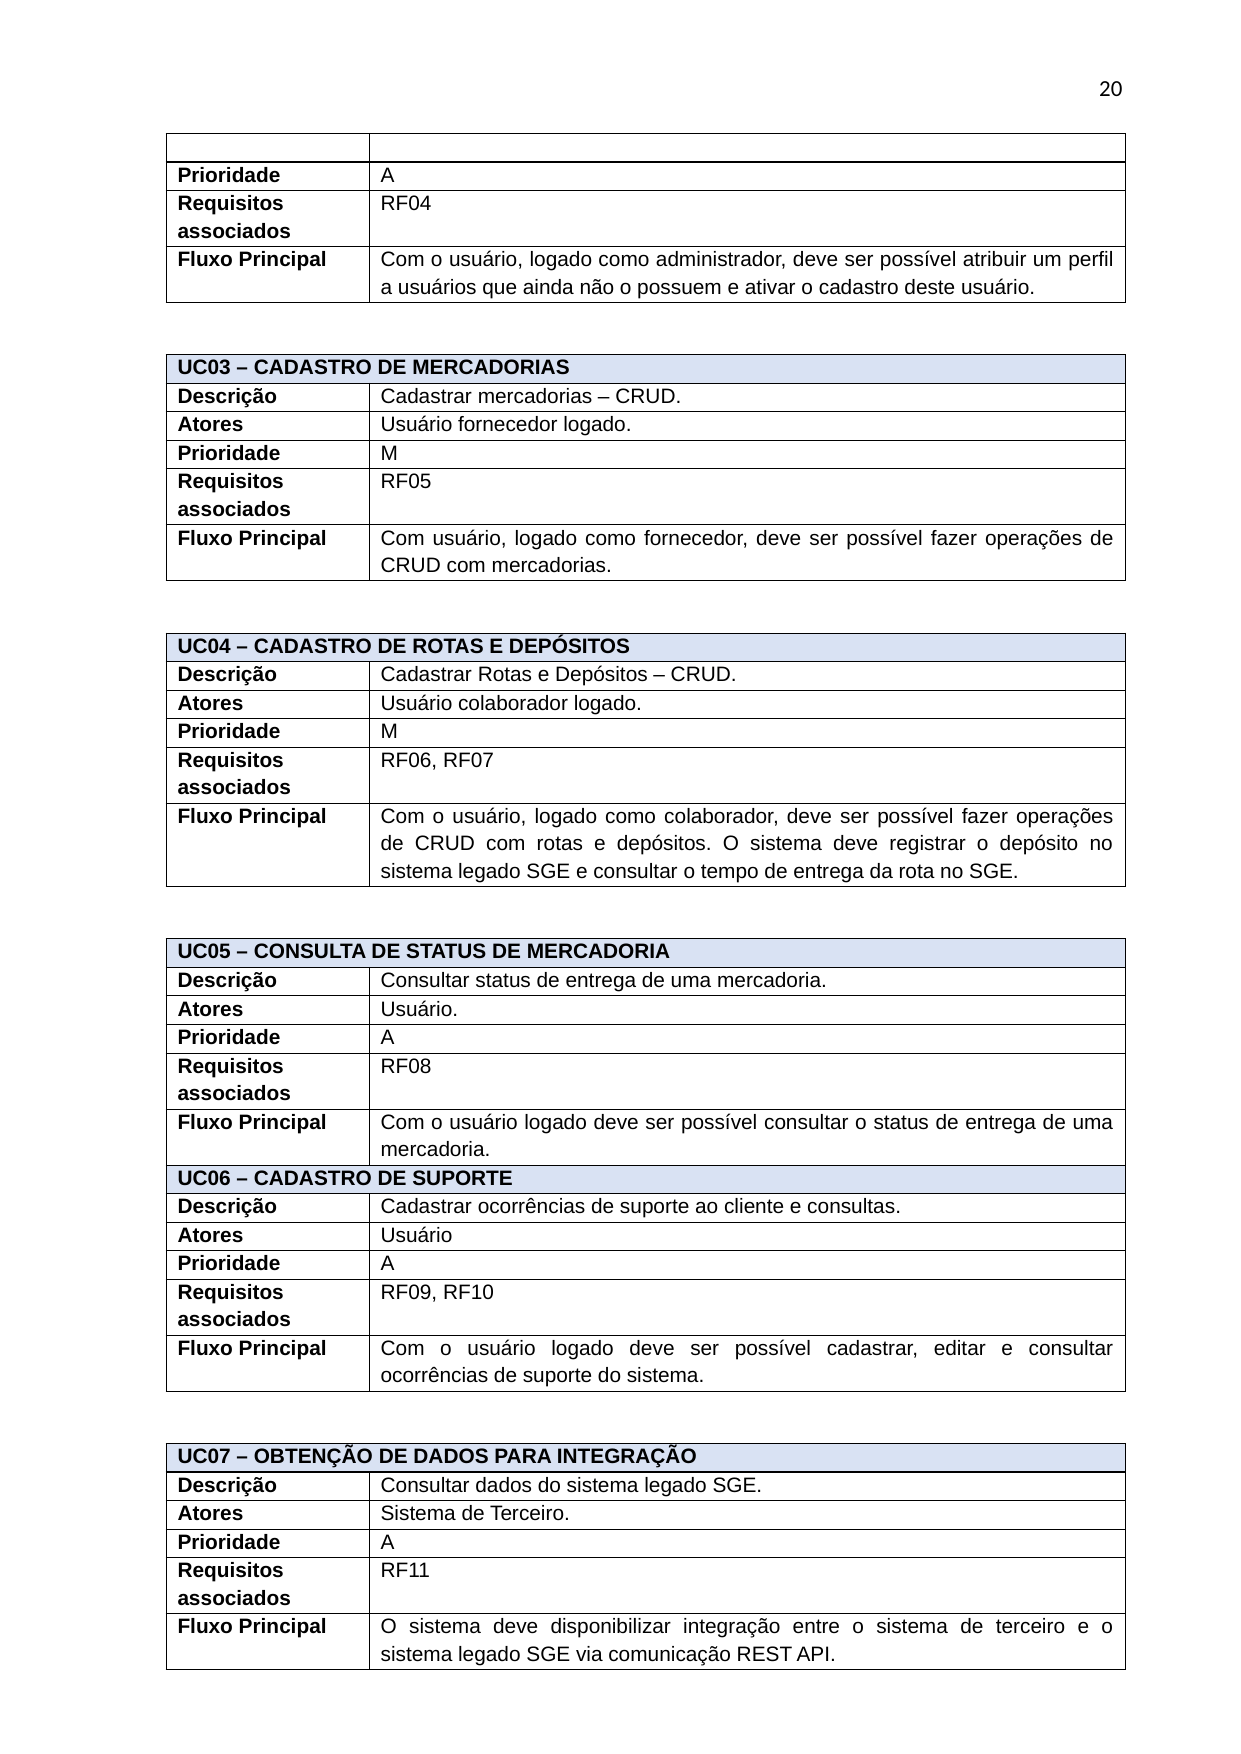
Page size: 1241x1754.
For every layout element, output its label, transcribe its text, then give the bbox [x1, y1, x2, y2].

table_cell Usuário. [370, 996, 1125, 1024]
table_cell RF08 [370, 1054, 1125, 1108]
table_cell Fluxo Principal [167, 1336, 369, 1391]
table_cell Consultar dados do sistema legado SGE. [370, 1473, 1125, 1500]
table_cell Fluxo Principal [167, 804, 369, 886]
table_cell Atores [167, 412, 369, 440]
table_cell Requisitos associados [167, 748, 369, 803]
table_cell Usuário fornecedor logado. [370, 412, 1125, 440]
table_cell RF06, RF07 [370, 748, 1125, 803]
table_cell Descrição [167, 1194, 369, 1222]
table_cell A [370, 1025, 1125, 1052]
table_cell Com o usuário logado deve ser possível cadastrar, editar e consultar ocorrências de suporte do sistema. [370, 1336, 1125, 1391]
table_header UC07 – OBTENÇÃO DE DADOS PARA INTEGRAÇÃO [167, 1444, 1125, 1471]
table_cell Usuário colaborador logado. [370, 691, 1125, 718]
table_cell Com o usuário logado deve ser possível consultar o status de entrega de uma mercadoria. [370, 1110, 1125, 1164]
table_cell Prioridade [167, 1025, 369, 1052]
table_cell Cadastrar ocorrências de suporte ao cliente e consultas. [370, 1194, 1125, 1222]
table_cell Requisitos associados [167, 1280, 369, 1335]
table_cell UC06 – CADASTRO DE SUPORTE [167, 1166, 1125, 1193]
table_cell Prioridade [167, 1251, 369, 1279]
table_cell A [370, 1530, 1125, 1557]
table_cell Requisitos associados [167, 1054, 369, 1108]
table_cell Com o usuário, logado como colaborador, deve ser possível fazer operações de CRUD com rotas e depósitos. O sistema deve registrar o depósito no sistema legado SGE e consultar o tempo de entrega da rota no SGE. [370, 804, 1125, 886]
table_cell Prioridade [167, 163, 369, 190]
table_cell [370, 134, 1125, 161]
table_cell Fluxo Principal [167, 1614, 369, 1669]
table_cell A [370, 163, 1125, 190]
table_header UC03 – CADASTRO DE MERCADORIAS [167, 355, 1125, 383]
table_cell Prioridade [167, 1530, 369, 1557]
table_cell Fluxo Principal [167, 1110, 369, 1164]
table_cell Atores [167, 1501, 369, 1528]
table_cell Usuário [370, 1223, 1125, 1250]
table_cell O sistema deve disponibilizar integração entre o sistema de terceiro e o sistema legado SGE via comunicação REST API. [370, 1614, 1125, 1669]
table_cell Atores [167, 996, 369, 1024]
table_cell Requisitos associados [167, 469, 369, 524]
table_cell Fluxo Principal [167, 525, 369, 580]
table_cell A [370, 1251, 1125, 1279]
table_cell RF11 [370, 1558, 1125, 1613]
table_cell Prioridade [167, 719, 369, 747]
table_cell M [370, 719, 1125, 747]
table_cell Cadastrar Rotas e Depósitos – CRUD. [370, 662, 1125, 689]
table_cell Atores [167, 1223, 369, 1250]
table_cell Fluxo Principal [167, 247, 369, 302]
table_cell RF04 [370, 191, 1125, 246]
table_cell Descrição [167, 1473, 369, 1500]
table_cell Requisitos associados [167, 191, 369, 246]
table_cell Descrição [167, 384, 369, 411]
table_cell Cadastrar mercadorias – CRUD. [370, 384, 1125, 411]
table_cell Atores [167, 691, 369, 718]
table_cell Com usuário, logado como fornecedor, deve ser possível fazer operações de CRUD com mercadorias. [370, 525, 1125, 580]
table_cell Prioridade [167, 441, 369, 468]
table_cell [167, 134, 369, 161]
table_cell Descrição [167, 662, 369, 689]
table_cell Requisitos associados [167, 1558, 369, 1613]
table_cell Sistema de Terceiro. [370, 1501, 1125, 1528]
table_cell RF09, RF10 [370, 1280, 1125, 1335]
table_cell RF05 [370, 469, 1125, 524]
table_cell Consultar status de entrega de uma mercadoria. [370, 968, 1125, 995]
table_cell Descrição [167, 968, 369, 995]
table_cell M [370, 441, 1125, 468]
table_cell Com o usuário, logado como administrador, deve ser possível atribuir um perfil a usuários que ainda não o possuem e ativar o cadastro deste usuário. [370, 247, 1125, 302]
table_header UC05 – CONSULTA DE STATUS DE MERCADORIA [167, 939, 1125, 967]
table_header UC04 – CADASTRO DE ROTAS E DEPÓSITOS [167, 634, 1125, 661]
